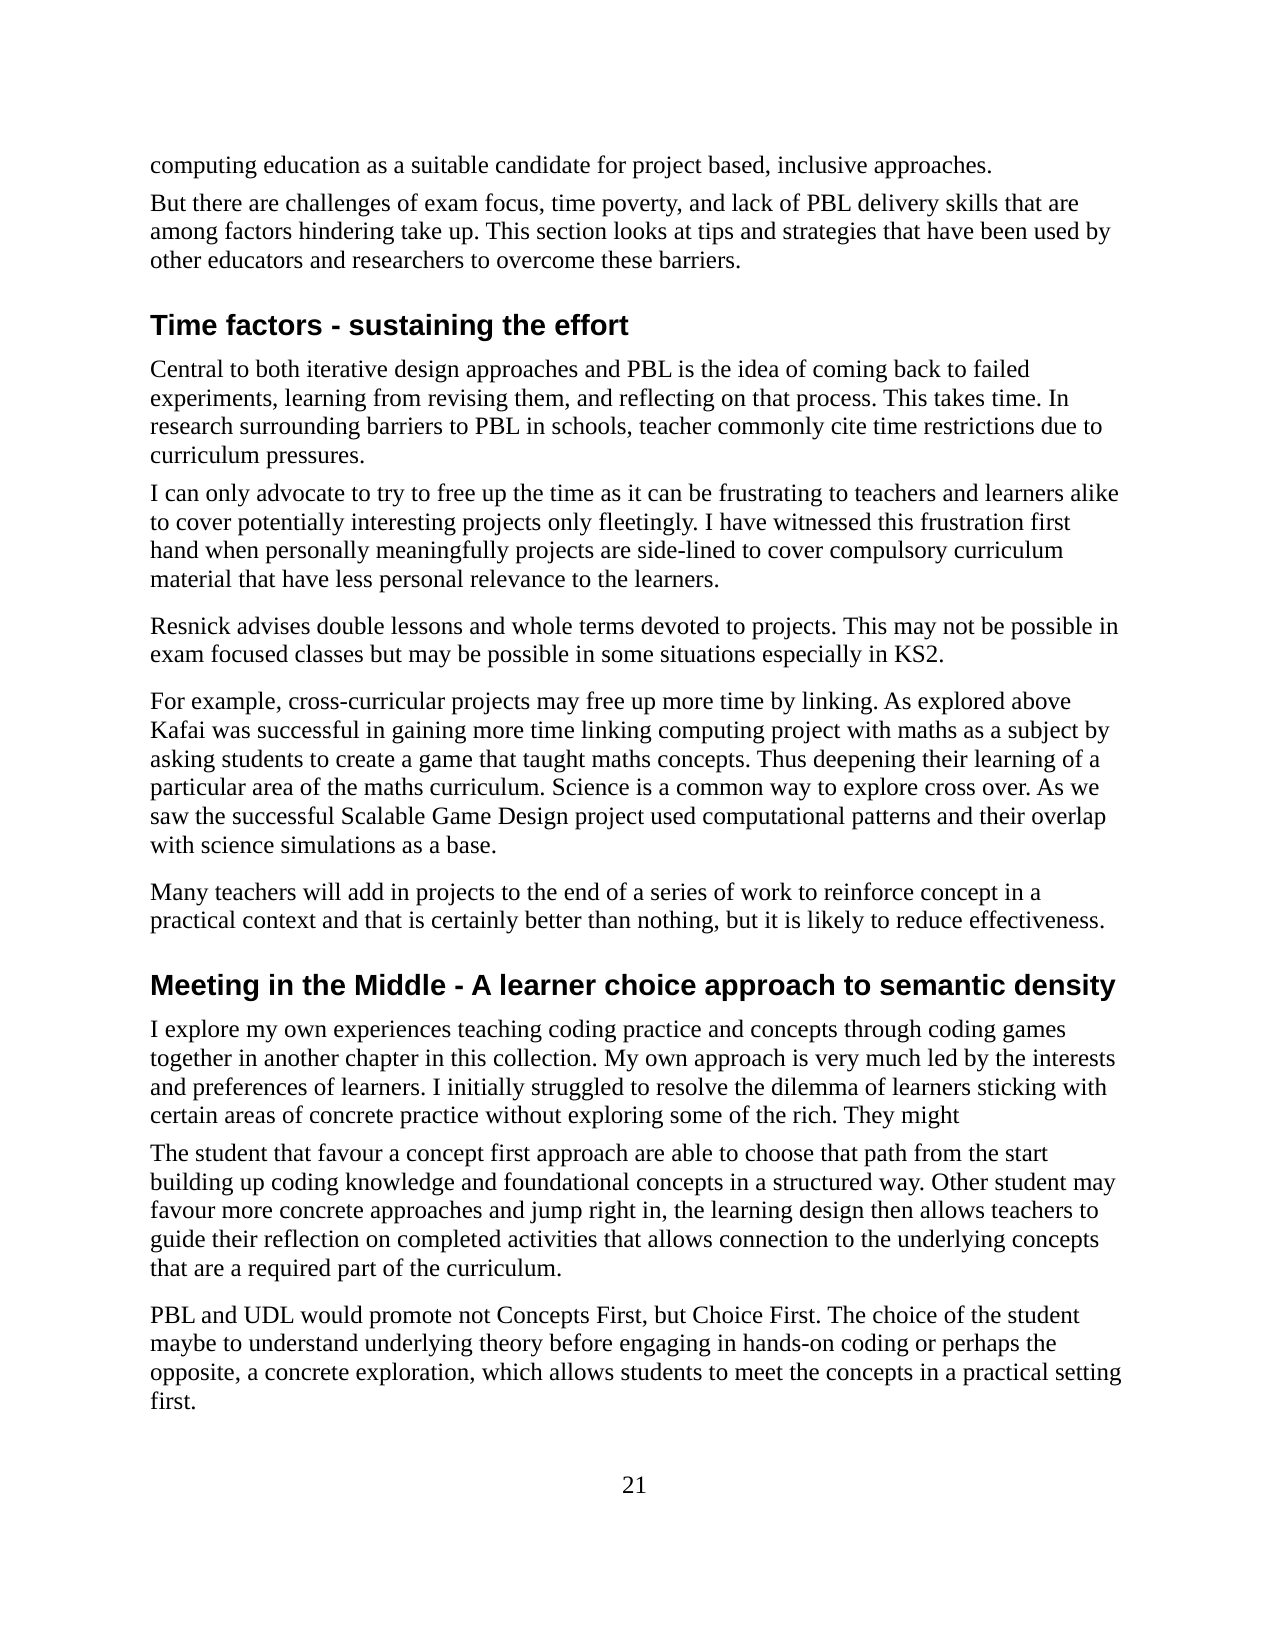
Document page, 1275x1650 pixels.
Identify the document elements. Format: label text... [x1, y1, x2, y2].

text Central to both iterative design approaches and PBL is the idea of coming back to failed experiments, learning from revising them, and reflecting on that process. This takes time. In research surrounding barriers to PBL in schools, teacher commonly cite time restrictions due to curriculum pressures. [150, 354, 1125, 469]
text Resnick advises double lessons and whole terms devoted to projects. This may not be possible in exam focused classes but may be possible in some situations especially in KS2. [150, 611, 1125, 668]
text PBL and UDL would promote not Concepts First, but Choice First. The choice of the student maybe to understand underlying theory before engaging in hands-on coding or perhaps the opposite, a concrete exploration, which allows students to meet the concepts in a practical setting first. [150, 1300, 1125, 1415]
text The student that favour a concept first approach are able to choose that path from the start building up coding knowledge and foundational concepts in a structured way. Other student may favour more concrete approaches and jump right in, the learning design then allows teachers to guide their reflection on completed activities that allows connection to the underlying concepts that are a required part of the curriculum. [150, 1138, 1125, 1282]
text Many teachers will add in projects to the end of a series of work to reinforce concept in a practical context and that is certainly better than nothing, but it is likely to reduce effectiveness. [150, 877, 1125, 934]
text I explore my own experiences teaching coding practice and concepts through coding games together in another chapter in this collection. My own approach is very much led by the interests and preferences of learners. I initially struggled to resolve the dilemma of learners sticking with certain areas of concrete practice without exploring some of the rich. They might [150, 1014, 1125, 1129]
subtitle Meeting in the Middle - A learner choice approach to semantic density [150, 968, 1125, 1002]
text For example, cross-curricular projects may free up more time by linking. As explored above Kafai was successful in gaining more time linking computing project with maths as a subject by asking students to create a game that taught maths concepts. Thus deepening their learning of a particular area of the maths curriculum. Science is a common way to explore cross over. As we saw the successful Scalable Game Design project used computational patterns and their overlap with science simulations as a base. [150, 686, 1125, 859]
subtitle Time factors - sustaining the effort [150, 308, 1125, 341]
text I can only advocate to try to free up the time as it can be frustrating to teachers and learners alike to cover potentially interesting projects only fleetingly. I have witnessed this frustration first hand when personally meaningfully projects are side-lined to cover compulsory curriculum material that have less personal relevance to the learners. [150, 478, 1125, 593]
text But there are challenges of exam focus, time poverty, and lack of PBL delivery skills that are among factors hindering take up. This section looks at tips and strategies that have been used by other educators and researchers to overcome these barriers. [150, 188, 1125, 274]
text computing education as a suitable candidate for project based, inclusive approaches. [150, 150, 1125, 179]
